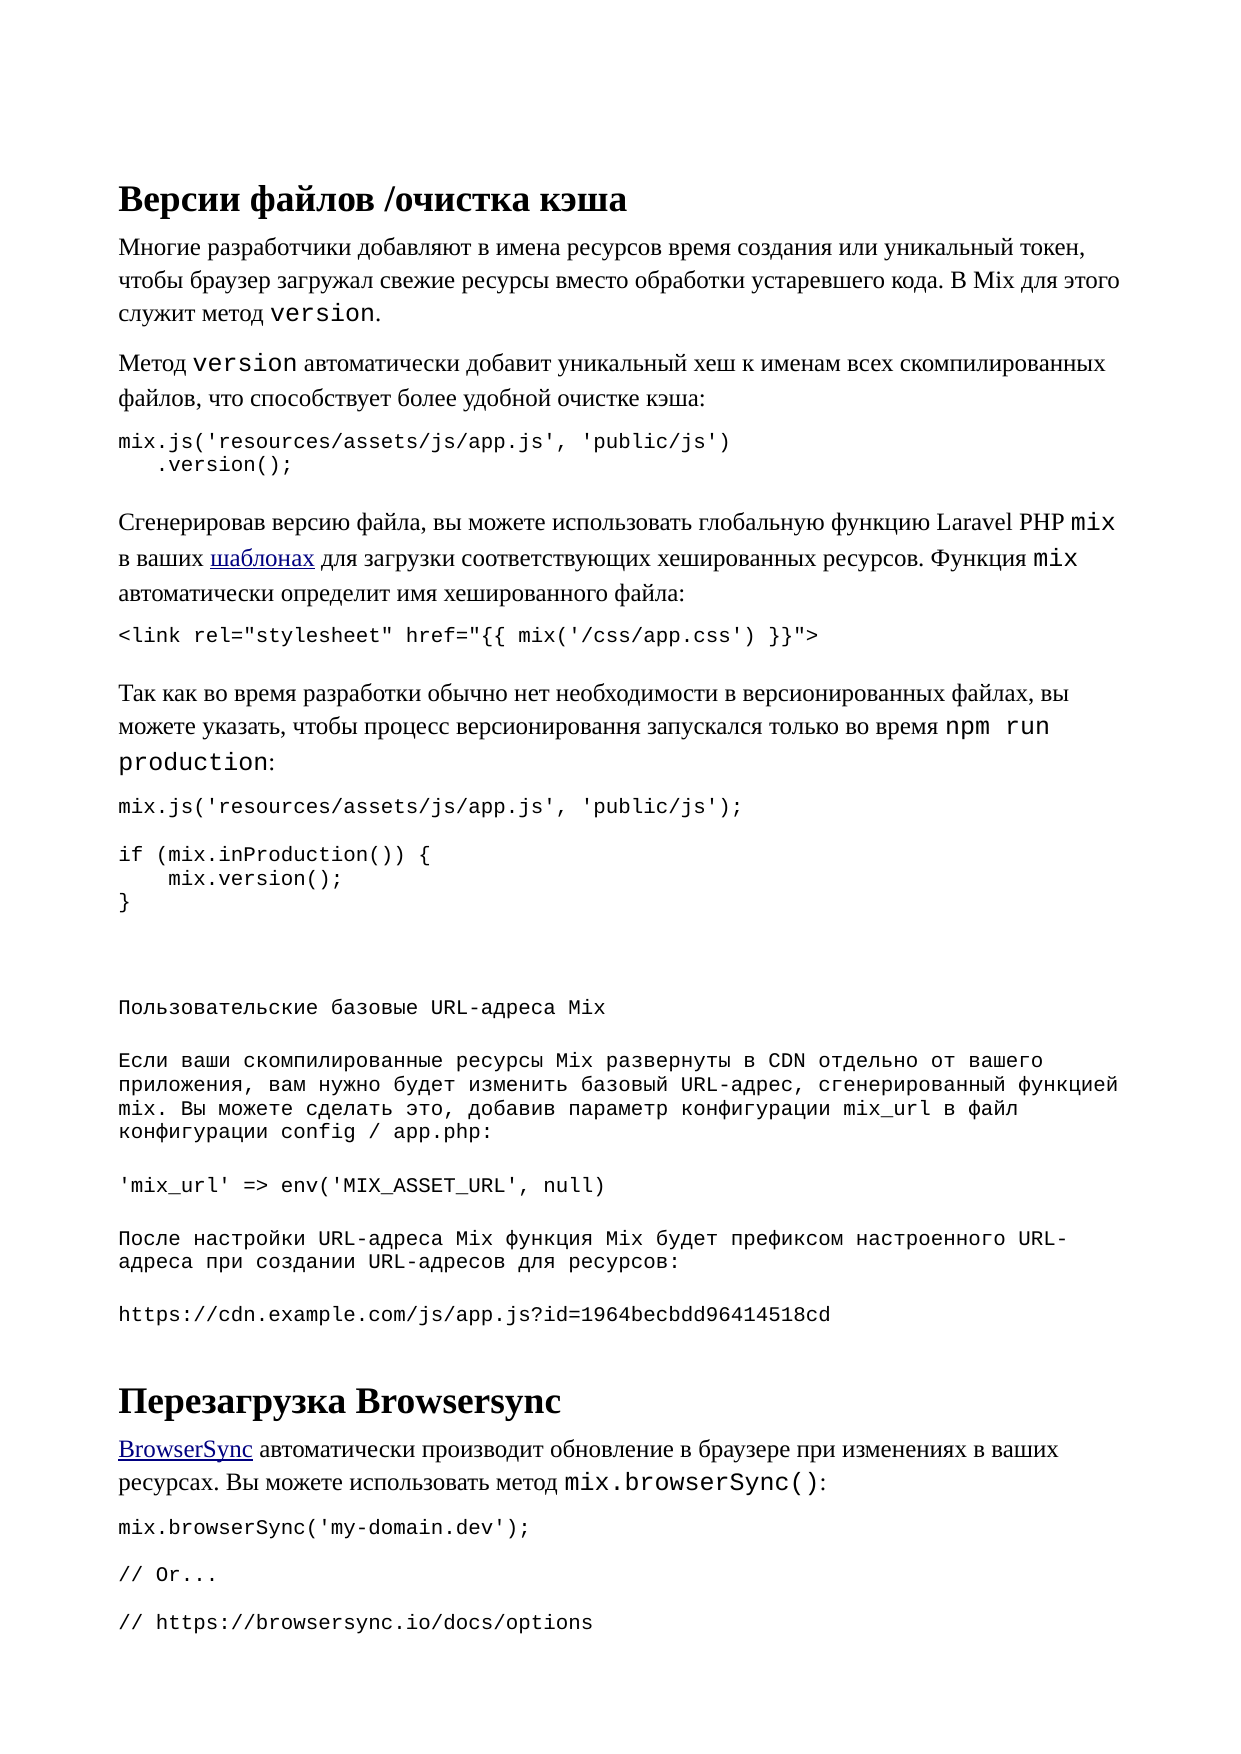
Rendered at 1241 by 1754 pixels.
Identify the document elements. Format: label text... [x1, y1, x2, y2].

text Метод version автоматически добавит уникальный хеш к именам всех скомпилированных файлов, что способствует более удобной очистке кэша: [118, 348, 1122, 412]
text } [118, 891, 1122, 915]
text mix.version(); [118, 867, 1122, 891]
text <link rel="stylesheet" href="{{ mix('/css/app.css') }}"> [118, 625, 1122, 649]
text if (mix.inProduction()) { [118, 844, 1122, 867]
text После настройки URL-адреса Mix функция Mix будет префиксом настроенного URL-адреса при создании URL-адресов для ресурсов: [118, 1228, 1122, 1275]
text mix.js('resources/assets/js/app.js', 'public/js') [118, 431, 1122, 454]
subtitle Перезагрузка Browsersync [118, 1378, 1122, 1422]
text Сгенерировав версию файла, вы можете использовать глобальную функцию Laravel PHP mix в ваших шаблонах для загрузки соответствующих хешированных ресурсов. Функция mix автоматически определит имя хешированного файла: [118, 507, 1122, 606]
text Пользовательские базовые URL-адреса Mix [118, 997, 1122, 1021]
text // Or... [118, 1564, 1122, 1588]
text mix.js('resources/assets/js/app.js', 'public/js'); [118, 797, 1122, 820]
text BrowserSync автоматически производит обновление в браузере при изменениях в ваших ресурсах. Вы можете использовать метод mix.browserSync(): [118, 1434, 1122, 1498]
text Если ваши скомпилированные ресурсы Mix развернуты в CDN отдельно от вашего приложения, вам нужно будет изменить базовый URL-адрес, сгенерированный функцией mix. Вы можете сделать это, добавив параметр конфигурации mix_url в файл конфигурации config / app.php: [118, 1051, 1122, 1145]
text Так как во время разработки обычно нет необходимости в версионированных файлах, вы можете указать, чтобы процесс версионировання запускался только во время npm run production: [118, 678, 1122, 777]
text // https://browsersync.io/docs/options [118, 1612, 1122, 1635]
text https://cdn.example.com/js/app.js?id=1964becbdd96414518cd [118, 1304, 1122, 1328]
subtitle Версии файлов /очистка кэша [118, 176, 1122, 219]
text mix.browserSync('my-domain.dev'); [118, 1517, 1122, 1541]
text Многие разработчики добавляют в имена ресурсов время создания или уникальный токен, чтобы браузер загружал свежие ресурсы вместо обработки устаревшего кода. В Mix для этого служит метод version. [118, 232, 1122, 329]
text 'mix_url' => env('MIX_ASSET_URL', null) [118, 1174, 1122, 1198]
text .version(); [118, 454, 1122, 478]
